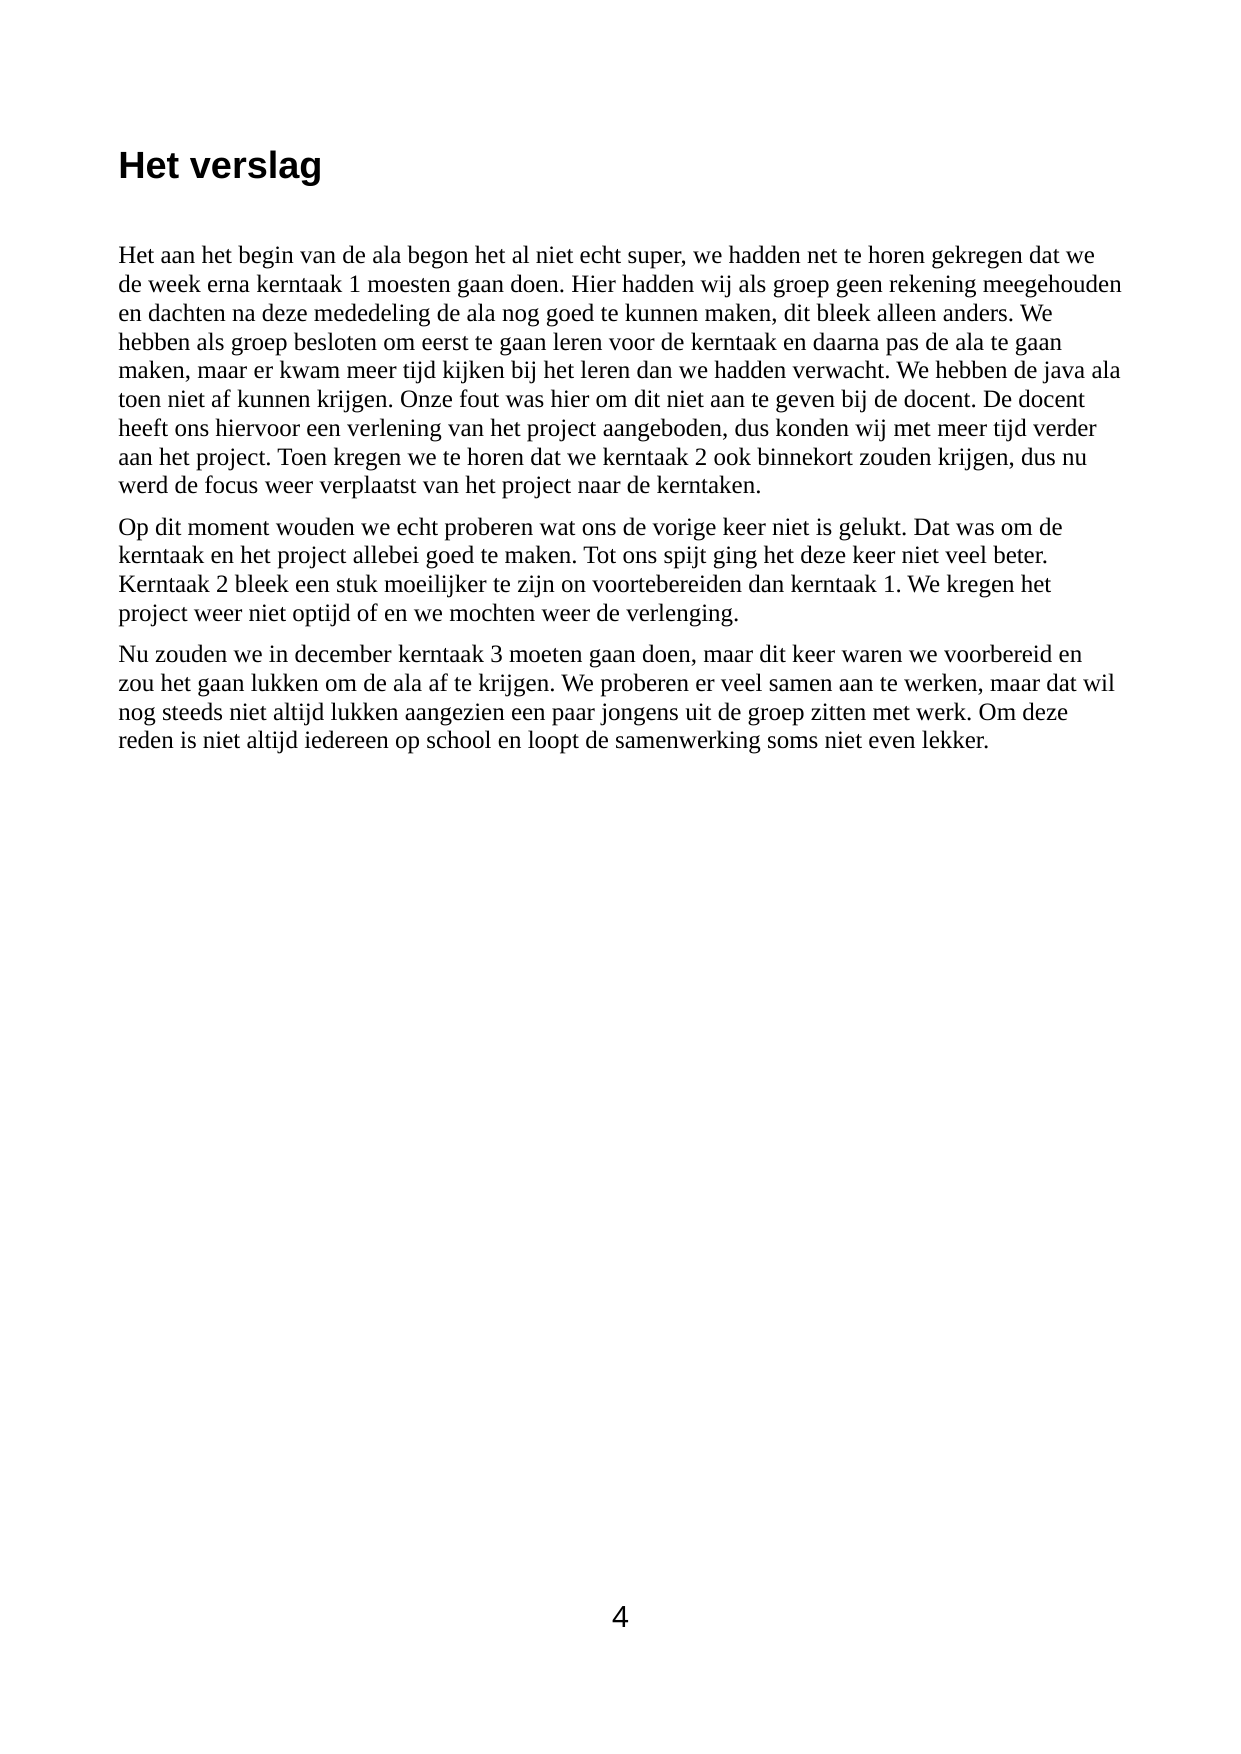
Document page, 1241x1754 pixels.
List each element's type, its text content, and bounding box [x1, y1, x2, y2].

text Nu zouden we in december kerntaak 3 moeten gaan doen, maar dit keer waren we voorbereid en zou het gaan lukken om de ala af te krijgen. We proberen er veel samen aan te werken, maar dat wil nog steeds niet altijd lukken aangezien een paar jongens uit de groep zitten met werk. Om deze reden is niet altijd iedereen op school en loopt de samenwerking soms niet even lekker. [118, 639, 1122, 754]
text Het aan het begin van de ala begon het al niet echt super, we hadden net te horen gekregen dat we de week erna kerntaak 1 moesten gaan doen. Hier hadden wij als groep geen rekening meegehouden en dachten na deze mededeling de ala nog goed te kunnen maken, dit bleek alleen anders. We hebben als groep besloten om eerst te gaan leren voor de kerntaak en daarna pas de ala te gaan maken, maar er kwam meer tijd kijken bij het leren dan we hadden verwacht. We hebben de java ala toen niet af kunnen krijgen. Onze fout was hier om dit niet aan te geven bij de docent. De docent heeft ons hiervoor een verlening van het project aangeboden, dus konden wij met meer tijd verder aan het project. Toen kregen we te horen dat we kerntaak 2 ook binnekort zouden krijgen, dus nu werd de focus weer verplaatst van het project naar de kerntaken. [118, 241, 1122, 499]
subtitle Het verslag [118, 143, 1122, 187]
text Op dit moment wouden we echt proberen wat ons de vorige keer niet is gelukt. Dat was om de kerntaak en het project allebei goed te maken. Tot ons spijt ging het deze keer niet veel beter. Kerntaak 2 bleek een stuk moeilijker te zijn on voortebereiden dan kerntaak 1. We kregen het project weer niet optijd of en we mochten weer de verlenging. [118, 512, 1122, 627]
